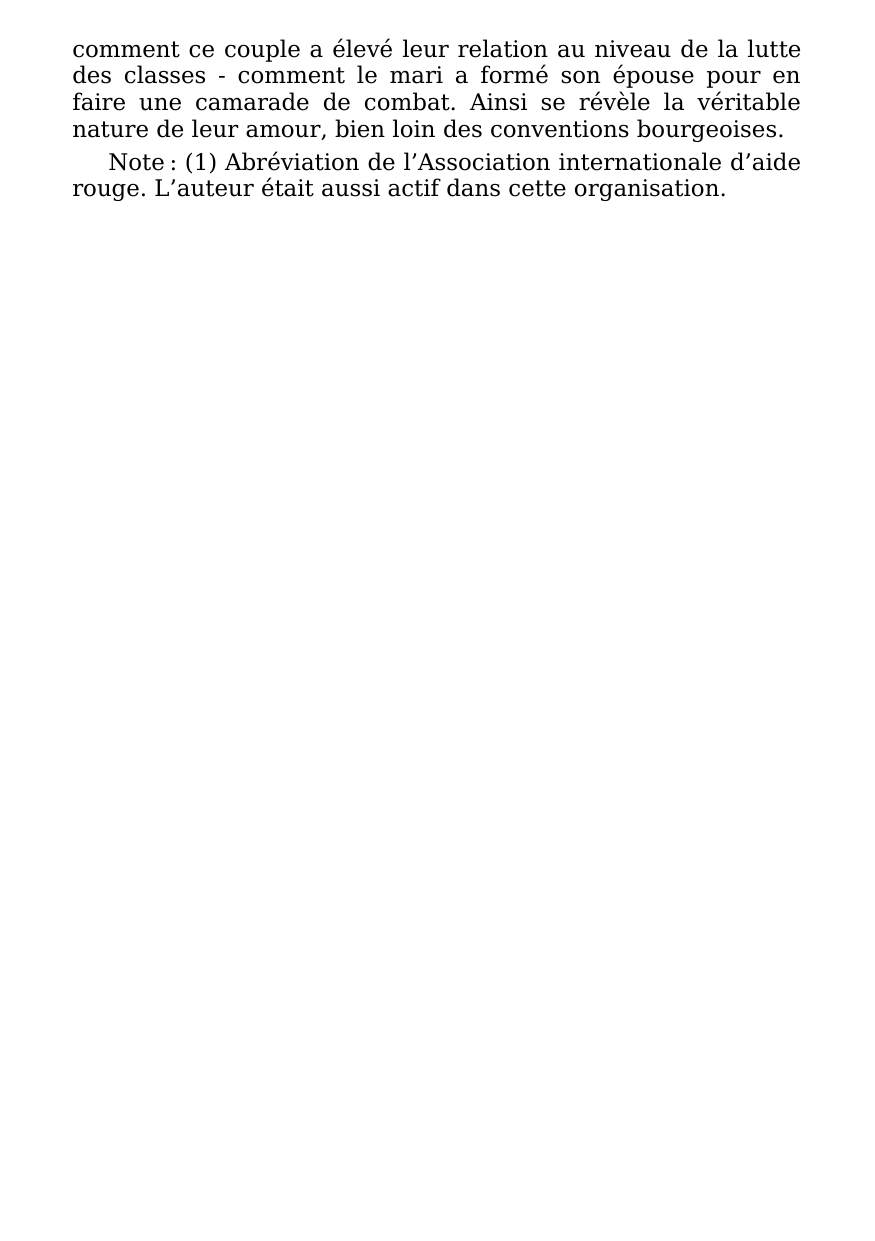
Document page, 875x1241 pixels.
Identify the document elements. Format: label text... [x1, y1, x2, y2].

text Note : (1) Abréviation de l’Association internationale d’aide rouge. L’auteur était aussi actif dans cette organisation. [72, 149, 802, 202]
text comment ce couple a élevé leur relation au niveau de la lutte des classes - comment le mari a formé son épouse pour en faire une camarade de combat. Ainsi se révèle la véritable nature de leur amour, bien loin des conventions bourgeoises. [72, 36, 802, 143]
